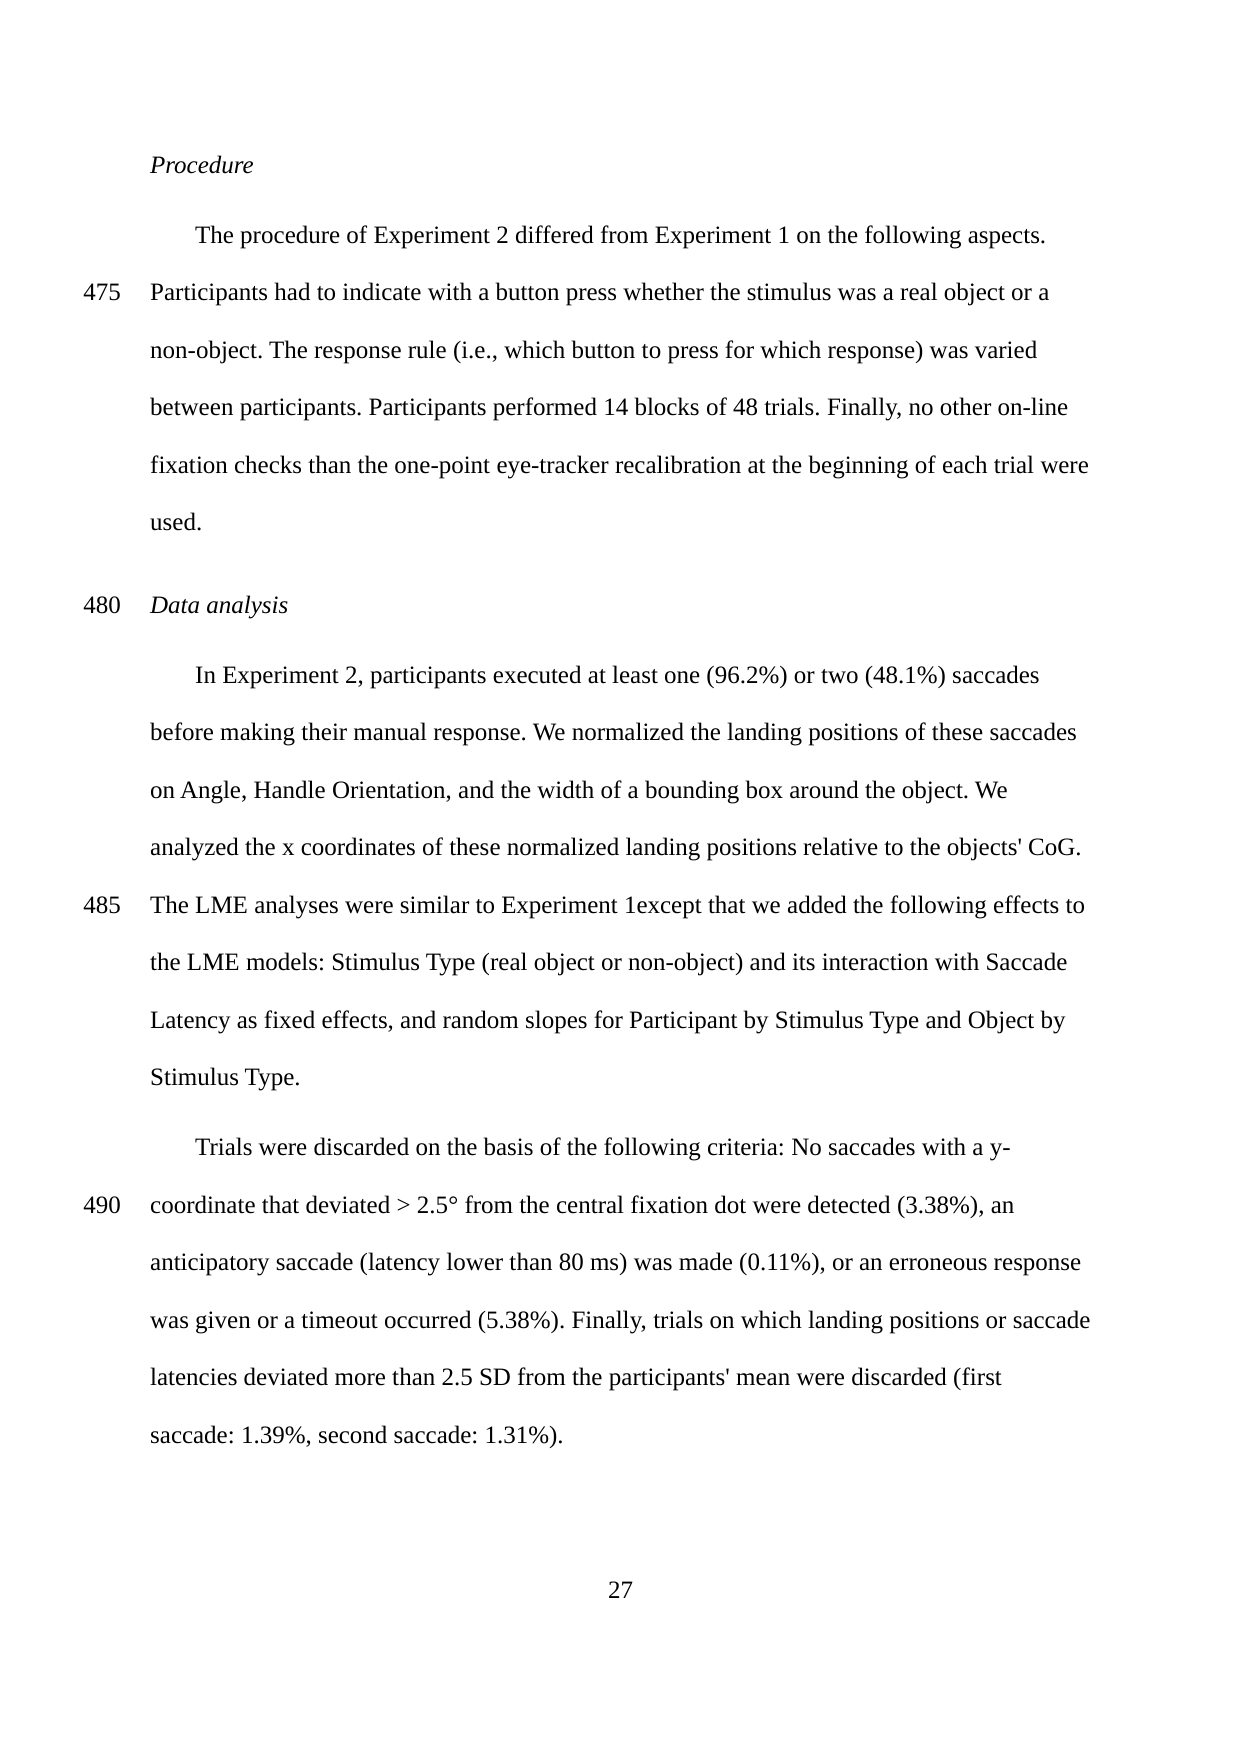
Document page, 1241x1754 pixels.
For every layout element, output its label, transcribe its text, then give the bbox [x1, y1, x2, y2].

subtitle Procedure [150, 150, 1091, 179]
text In Experiment 2, participants executed at least one (96.2%) or two (48.1%) saccades before making their manual response. We normalized the landing positions of these saccades on Angle, Handle Orientation, and the width of a bounding box around the object. We analyzed the x coordinates of these normalized landing positions relative to the objects' CoG. The LME analyses were similar to Experiment 1except that we added the following effects to the LME models: Stimulus Type (real object or non-object) and its interaction with Saccade Latency as fixed effects, and random slopes for Participant by Stimulus Type and Object by Stimulus Type. [150, 660, 1091, 1091]
text The procedure of Experiment 2 differed from Experiment 1 on the following aspects. Participants had to indicate with a button press whether the stimulus was a real object or a non-object. The response rule (i.e., which button to press for which response) was varied between participants. Participants performed 14 blocks of 48 trials. Finally, no other on-line fixation checks than the one-point eye-tracker recalibration at the beginning of each trial were used. [150, 220, 1091, 536]
text Trials were discarded on the basis of the following criteria: No saccades with a y-coordinate that deviated > 2.5° from the central fixation dot were detected (3.38%), an anticipatory saccade (latency lower than 80 ms) was made (0.11%), or an erroneous response was given or a timeout occurred (5.38%). Finally, trials on which landing positions or saccade latencies deviated more than 2.5 SD from the participants' mean were discarded (first saccade: 1.39%, second saccade: 1.31%). [150, 1132, 1091, 1449]
subtitle Data analysis [150, 590, 1091, 619]
